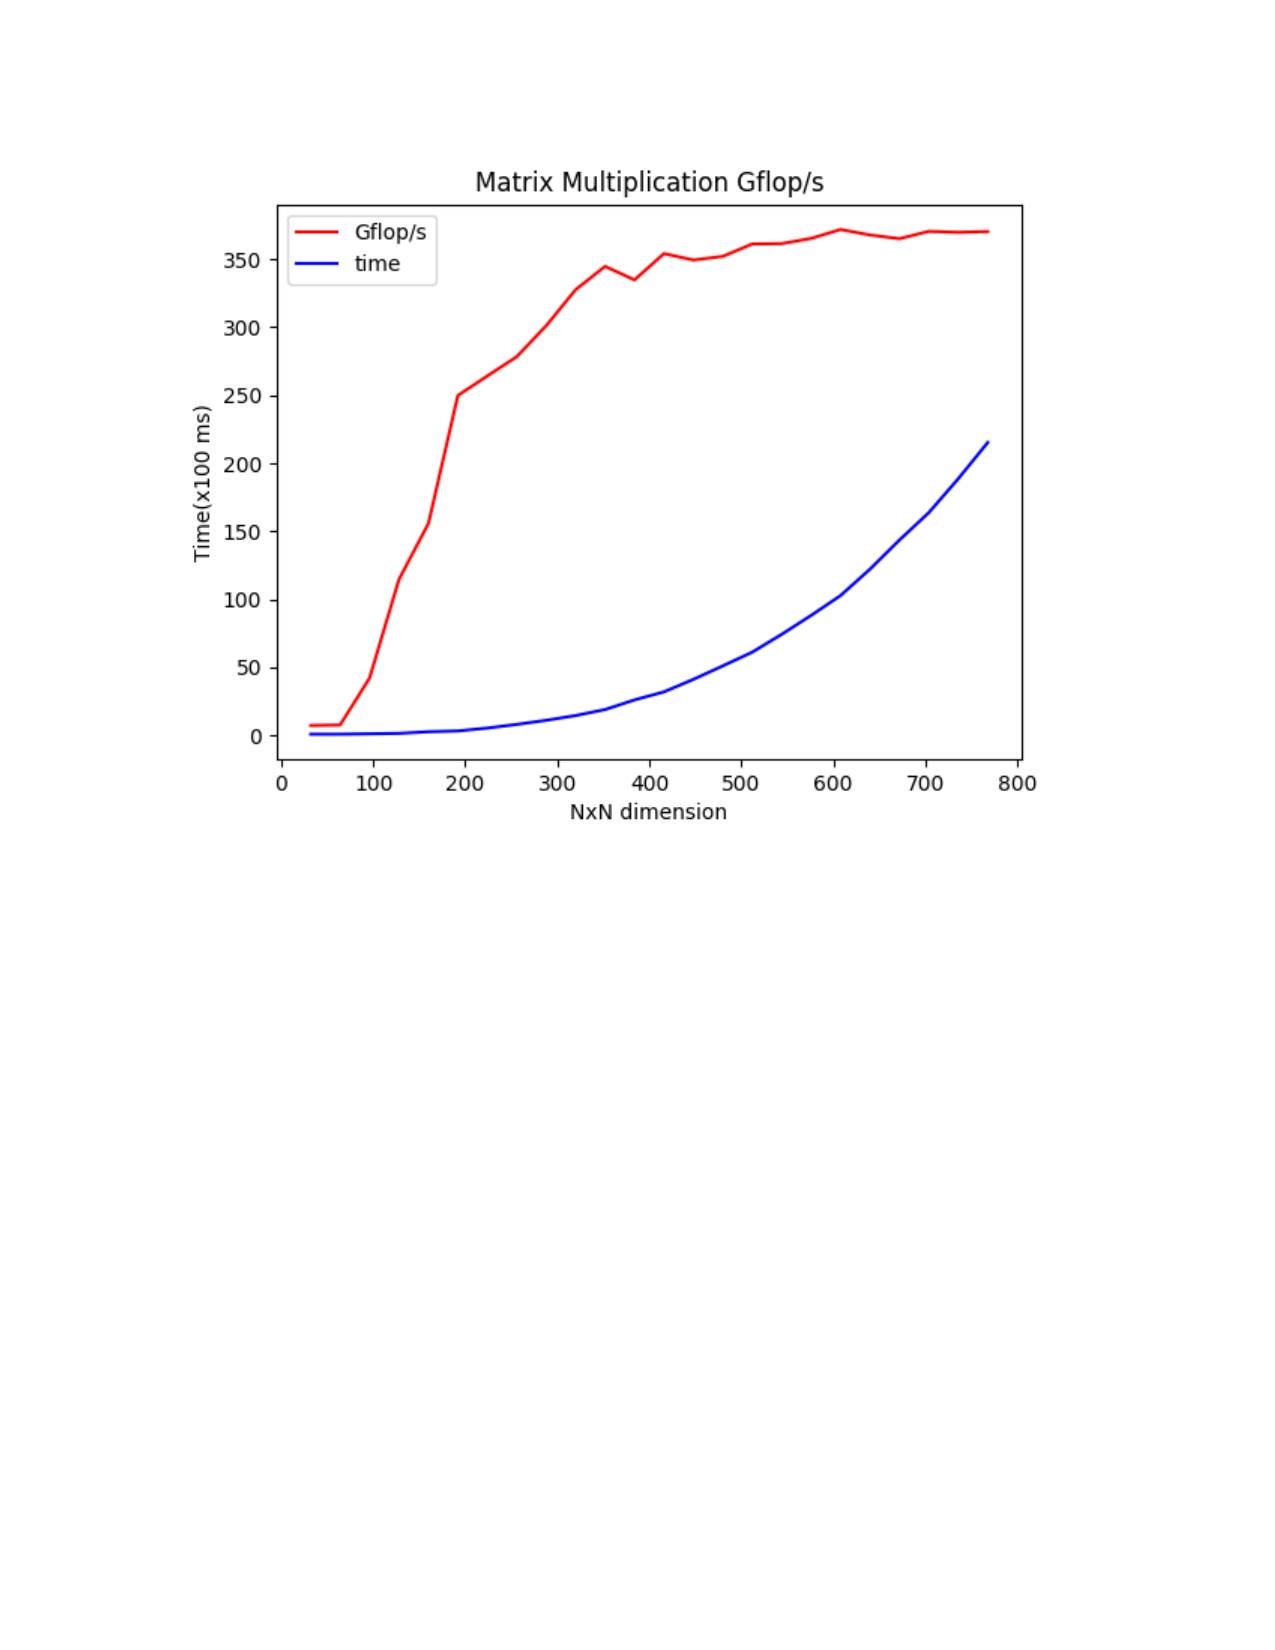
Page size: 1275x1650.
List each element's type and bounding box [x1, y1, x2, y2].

picture [157, 118, 1118, 839]
